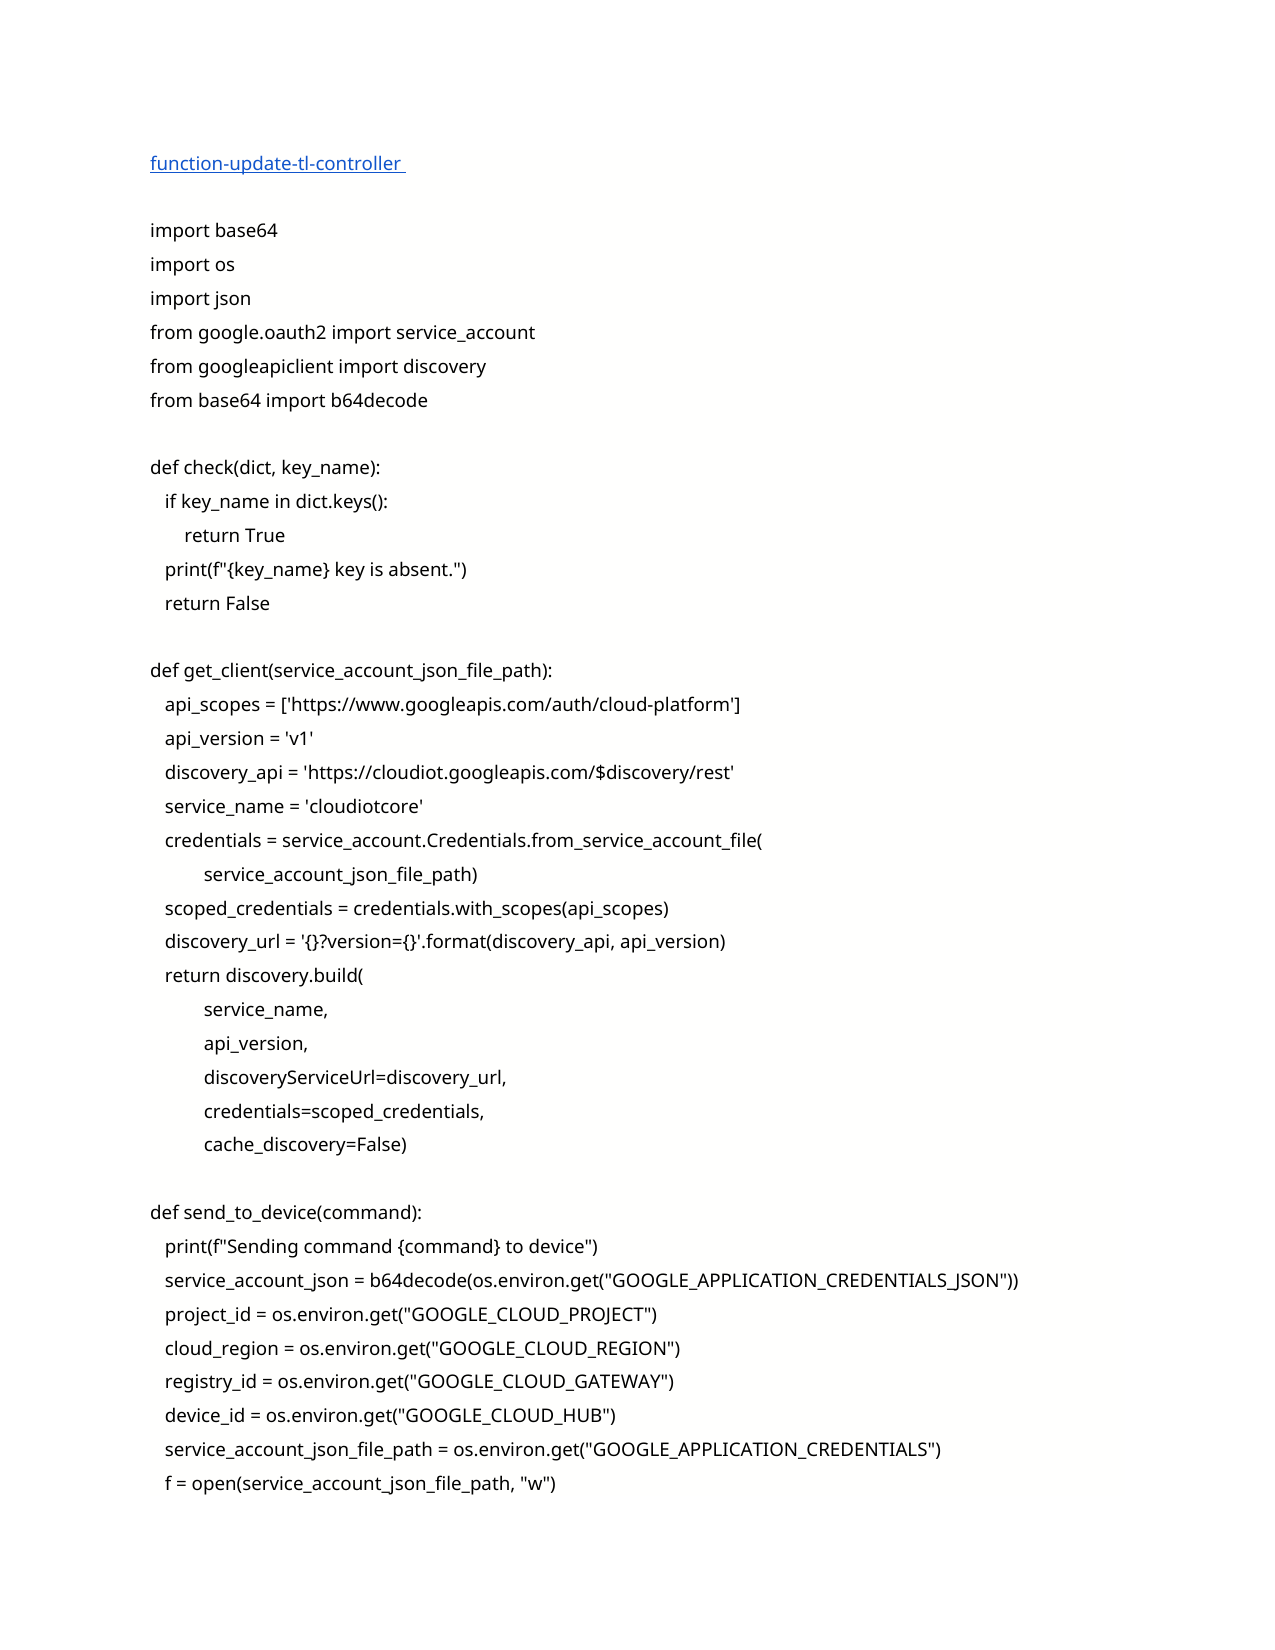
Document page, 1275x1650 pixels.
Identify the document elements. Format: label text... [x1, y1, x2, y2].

text def check(dict, key_name): [150, 455, 1125, 480]
text def send_to_device(command): [150, 1199, 1125, 1225]
text discovery_api = 'https://cloudiot.googleapis.com/$discovery/rest' [150, 759, 1125, 785]
text def get_client(service_account_json_file_path): [150, 658, 1125, 683]
text api_scopes = ['https://www.googleapis.com/auth/cloud-platform'] [150, 692, 1125, 717]
text service_name, [150, 996, 1125, 1022]
text credentials=scoped_credentials, [150, 1098, 1125, 1123]
text if key_name in dict.keys(): [150, 488, 1125, 514]
text service_account_json = b64decode(os.environ.get("GOOGLE_APPLICATION_CREDENTIALS_JSON")) [150, 1267, 1125, 1293]
text from google.oauth2 import service_account [150, 319, 1125, 345]
text discovery_url = '{}?version={}'.format(discovery_api, api_version) [150, 929, 1125, 954]
text import os [150, 252, 1125, 277]
text service_account_json_file_path = os.environ.get("GOOGLE_APPLICATION_CREDENTIALS") [150, 1436, 1125, 1462]
text api_version = 'v1' [150, 726, 1125, 751]
text import base64 [150, 218, 1125, 243]
text registry_id = os.environ.get("GOOGLE_CLOUD_GATEWAY") [150, 1369, 1125, 1394]
text print(f"{key_name} key is absent.") [150, 556, 1125, 582]
text function-update-tl-controller [150, 150, 1125, 176]
text scoped_credentials = credentials.with_scopes(api_scopes) [150, 895, 1125, 920]
text f = open(service_account_json_file_path, "w") [150, 1470, 1125, 1496]
text from base64 import b64decode [150, 387, 1125, 412]
text service_account_json_file_path) [150, 861, 1125, 886]
text discoveryServiceUrl=discovery_url, [150, 1064, 1125, 1089]
text api_version, [150, 1030, 1125, 1056]
text device_id = os.environ.get("GOOGLE_CLOUD_HUB") [150, 1403, 1125, 1428]
text from googleapiclient import discovery [150, 353, 1125, 379]
text credentials = service_account.Credentials.from_service_account_file( [150, 827, 1125, 853]
text cache_discovery=False) [150, 1132, 1125, 1157]
text return False [150, 590, 1125, 616]
text return discovery.build( [150, 962, 1125, 988]
text print(f"Sending command {command} to device") [150, 1233, 1125, 1259]
text cloud_region = os.environ.get("GOOGLE_CLOUD_REGION") [150, 1335, 1125, 1360]
text project_id = os.environ.get("GOOGLE_CLOUD_PROJECT") [150, 1301, 1125, 1327]
text import json [150, 285, 1125, 311]
text service_name = 'cloudiotcore' [150, 793, 1125, 819]
text return True [150, 522, 1125, 548]
